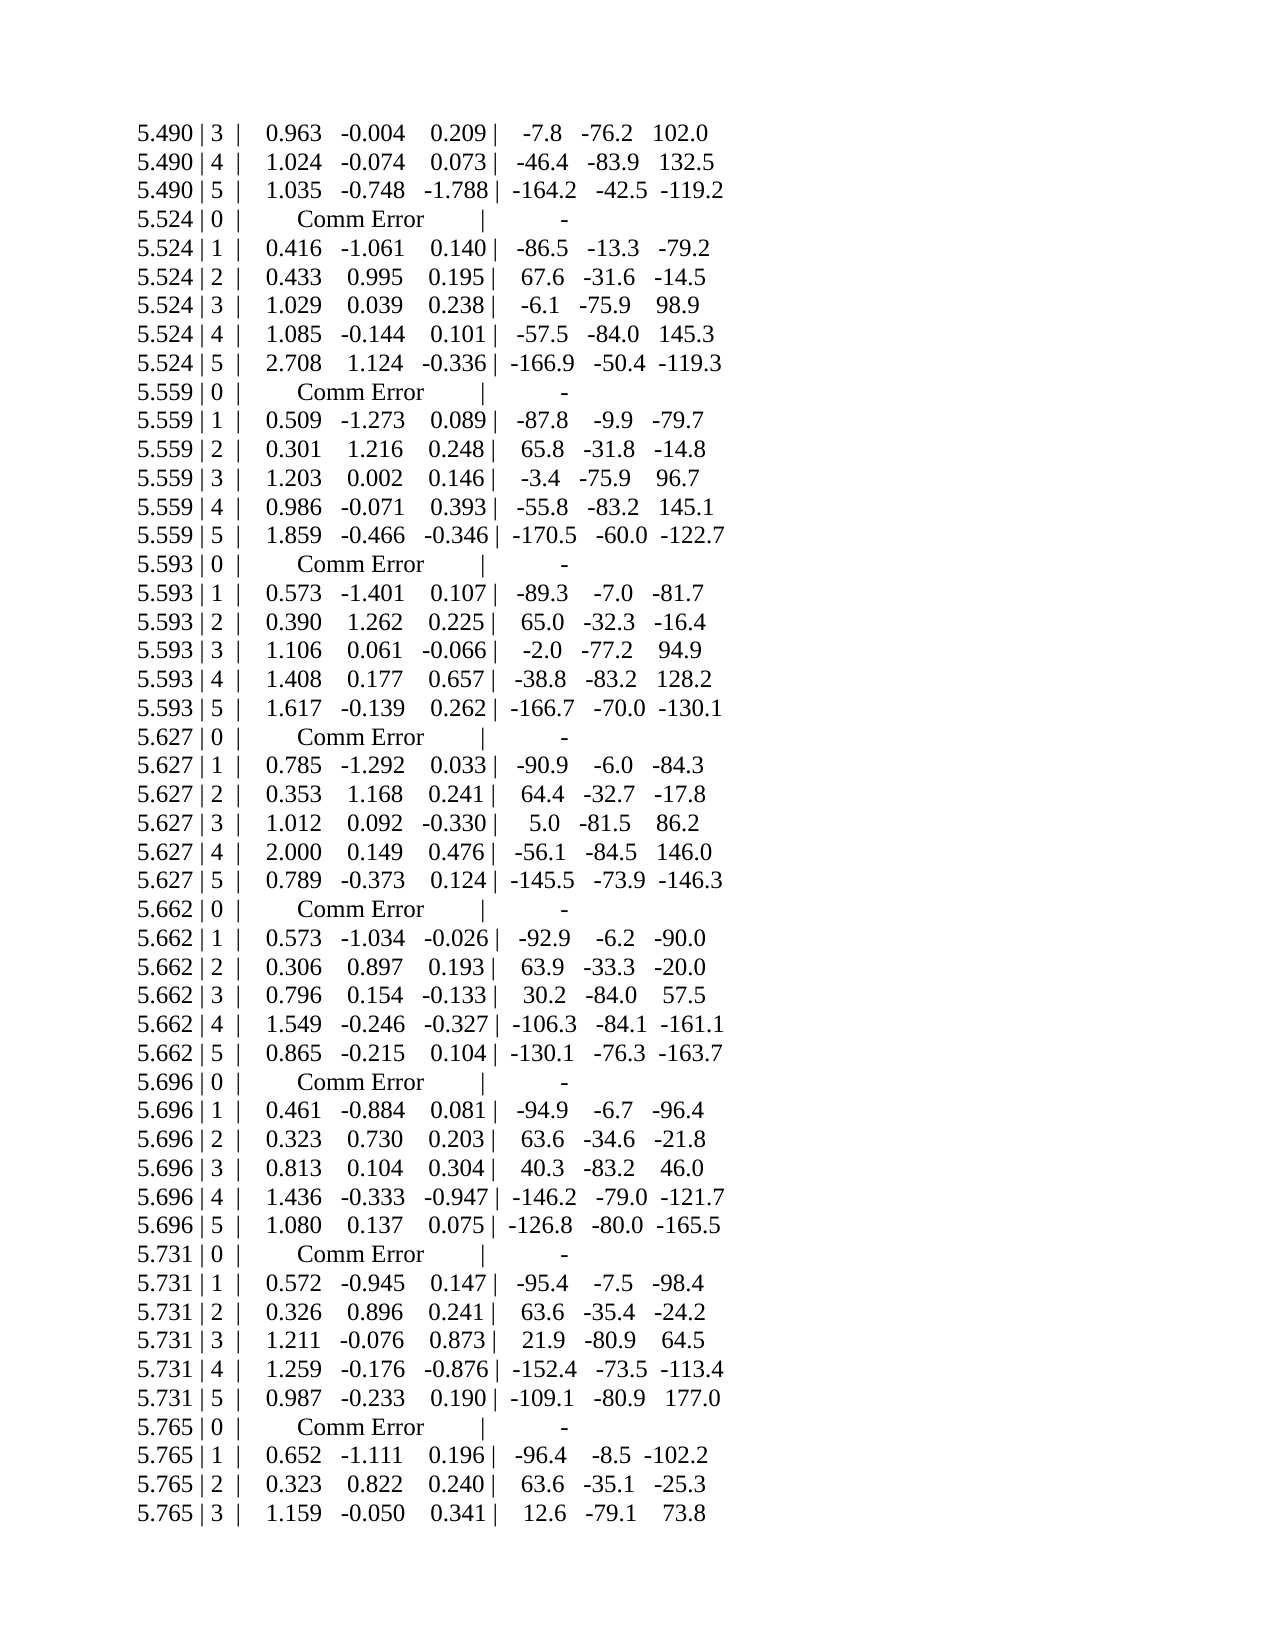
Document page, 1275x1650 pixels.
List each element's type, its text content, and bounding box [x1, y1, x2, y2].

text 5.627 | 5 | 0.789 -0.373 0.124 | -145.5 -73.9 -146.3 [118, 866, 1157, 894]
text 5.662 | 3 | 0.796 0.154 -0.133 | 30.2 -84.0 57.5 [118, 981, 1157, 1009]
text 5.662 | 1 | 0.573 -1.034 -0.026 | -92.9 -6.2 -90.0 [118, 923, 1157, 952]
text 5.593 | 1 | 0.573 -1.401 0.107 | -89.3 -7.0 -81.7 [118, 578, 1157, 607]
text 5.765 | 3 | 1.159 -0.050 0.341 | 12.6 -79.1 73.8 [118, 1498, 1157, 1527]
text 5.593 | 5 | 1.617 -0.139 0.262 | -166.7 -70.0 -130.1 [118, 693, 1157, 722]
text 5.524 | 1 | 0.416 -1.061 0.140 | -86.5 -13.3 -79.2 [118, 233, 1157, 262]
text 5.559 | 2 | 0.301 1.216 0.248 | 65.8 -31.8 -14.8 [118, 434, 1157, 463]
text 5.524 | 3 | 1.029 0.039 0.238 | -6.1 -75.9 98.9 [118, 291, 1157, 319]
text 5.524 | 2 | 0.433 0.995 0.195 | 67.6 -31.6 -14.5 [118, 262, 1157, 291]
text 5.731 | 3 | 1.211 -0.076 0.873 | 21.9 -80.9 64.5 [118, 1326, 1157, 1354]
text 5.524 | 0 | Comm Error | - [118, 204, 1157, 233]
text 5.662 | 2 | 0.306 0.897 0.193 | 63.9 -33.3 -20.0 [118, 952, 1157, 981]
text 5.731 | 2 | 0.326 0.896 0.241 | 63.6 -35.4 -24.2 [118, 1297, 1157, 1326]
text 5.627 | 3 | 1.012 0.092 -0.330 | 5.0 -81.5 86.2 [118, 808, 1157, 837]
text 5.524 | 5 | 2.708 1.124 -0.336 | -166.9 -50.4 -119.3 [118, 348, 1157, 377]
text 5.662 | 0 | Comm Error | - [118, 894, 1157, 923]
text 5.627 | 2 | 0.353 1.168 0.241 | 64.4 -32.7 -17.8 [118, 779, 1157, 808]
text 5.696 | 5 | 1.080 0.137 0.075 | -126.8 -80.0 -165.5 [118, 1211, 1157, 1239]
text 5.559 | 4 | 0.986 -0.071 0.393 | -55.8 -83.2 145.1 [118, 492, 1157, 521]
text 5.731 | 1 | 0.572 -0.945 0.147 | -95.4 -7.5 -98.4 [118, 1268, 1157, 1297]
text 5.765 | 0 | Comm Error | - [118, 1412, 1157, 1441]
text 5.627 | 4 | 2.000 0.149 0.476 | -56.1 -84.5 146.0 [118, 837, 1157, 866]
text 5.765 | 2 | 0.323 0.822 0.240 | 63.6 -35.1 -25.3 [118, 1469, 1157, 1498]
text 5.731 | 0 | Comm Error | - [118, 1239, 1157, 1268]
text 5.662 | 5 | 0.865 -0.215 0.104 | -130.1 -76.3 -163.7 [118, 1038, 1157, 1067]
text 5.490 | 4 | 1.024 -0.074 0.073 | -46.4 -83.9 132.5 [118, 147, 1157, 176]
text 5.765 | 1 | 0.652 -1.111 0.196 | -96.4 -8.5 -102.2 [118, 1441, 1157, 1469]
text 5.696 | 2 | 0.323 0.730 0.203 | 63.6 -34.6 -21.8 [118, 1124, 1157, 1153]
text 5.593 | 0 | Comm Error | - [118, 549, 1157, 578]
text 5.696 | 4 | 1.436 -0.333 -0.947 | -146.2 -79.0 -121.7 [118, 1182, 1157, 1211]
text 5.662 | 4 | 1.549 -0.246 -0.327 | -106.3 -84.1 -161.1 [118, 1009, 1157, 1038]
text 5.559 | 5 | 1.859 -0.466 -0.346 | -170.5 -60.0 -122.7 [118, 521, 1157, 549]
text 5.559 | 3 | 1.203 0.002 0.146 | -3.4 -75.9 96.7 [118, 463, 1157, 492]
text 5.627 | 1 | 0.785 -1.292 0.033 | -90.9 -6.0 -84.3 [118, 751, 1157, 779]
text 5.593 | 4 | 1.408 0.177 0.657 | -38.8 -83.2 128.2 [118, 664, 1157, 693]
text 5.490 | 3 | 0.963 -0.004 0.209 | -7.8 -76.2 102.0 [118, 118, 1157, 147]
text 5.731 | 4 | 1.259 -0.176 -0.876 | -152.4 -73.5 -113.4 [118, 1354, 1157, 1383]
text 5.524 | 4 | 1.085 -0.144 0.101 | -57.5 -84.0 145.3 [118, 319, 1157, 348]
text 5.559 | 1 | 0.509 -1.273 0.089 | -87.8 -9.9 -79.7 [118, 406, 1157, 434]
text 5.731 | 5 | 0.987 -0.233 0.190 | -109.1 -80.9 177.0 [118, 1383, 1157, 1412]
text 5.490 | 5 | 1.035 -0.748 -1.788 | -164.2 -42.5 -119.2 [118, 176, 1157, 204]
text 5.593 | 2 | 0.390 1.262 0.225 | 65.0 -32.3 -16.4 [118, 607, 1157, 636]
text 5.696 | 3 | 0.813 0.104 0.304 | 40.3 -83.2 46.0 [118, 1153, 1157, 1182]
text 5.696 | 0 | Comm Error | - [118, 1067, 1157, 1096]
text 5.593 | 3 | 1.106 0.061 -0.066 | -2.0 -77.2 94.9 [118, 636, 1157, 664]
text 5.627 | 0 | Comm Error | - [118, 722, 1157, 751]
text 5.559 | 0 | Comm Error | - [118, 377, 1157, 406]
text 5.696 | 1 | 0.461 -0.884 0.081 | -94.9 -6.7 -96.4 [118, 1096, 1157, 1124]
